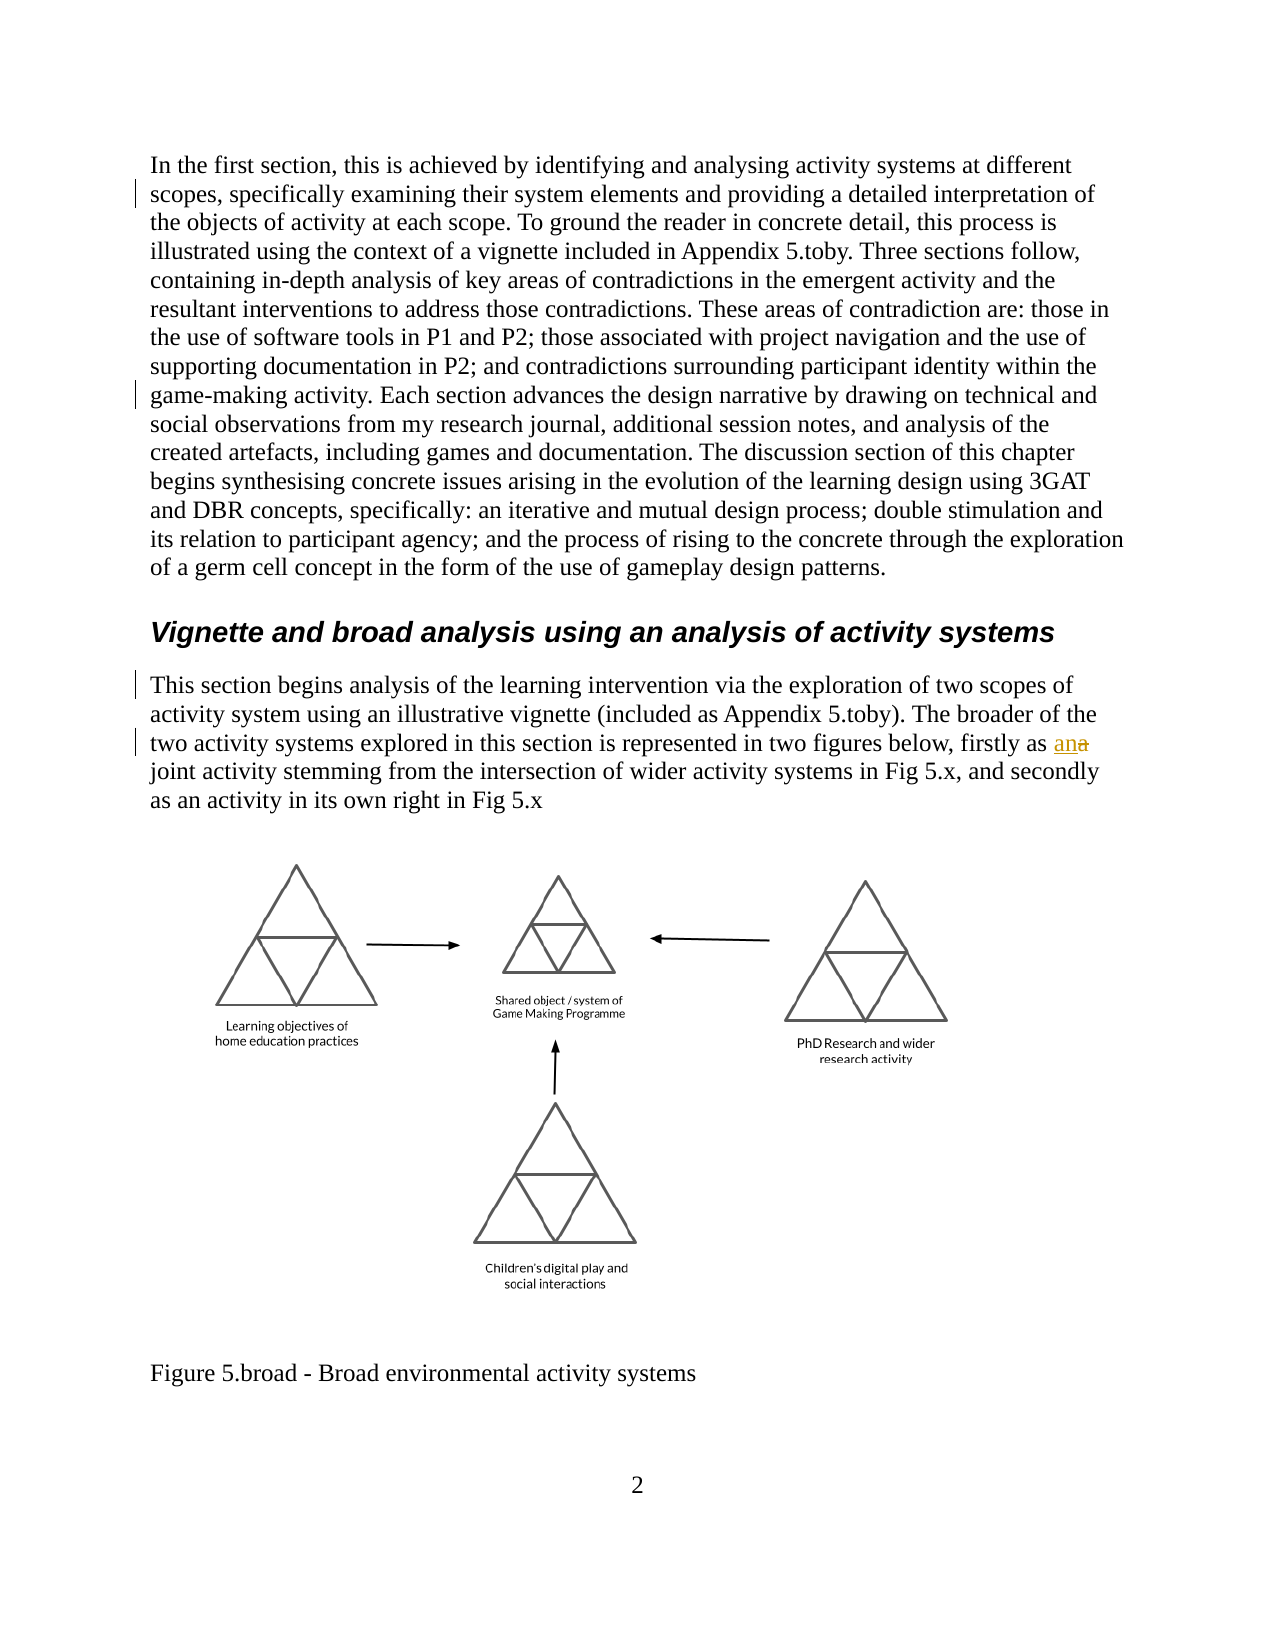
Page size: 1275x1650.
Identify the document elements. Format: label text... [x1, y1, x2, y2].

subtitle Vignette and broad analysis using an analysis of activity systems [150, 615, 1125, 649]
picture [150, 831, 1077, 1353]
text In the first section, this is achieved by identifying and analysing activity systems at different scopes, specifically examining their system elements and providing a detailed interpretation of the objects of activity at each scope. To ground the reader in concrete detail, this process is illustrated using the context of a vignette included in Appendix 5.toby. Three sections follow, containing in-depth analysis of key areas of contradictions in the emergent activity and the resultant interventions to address those contradictions. These areas of contradiction are: those in the use of software tools in P1 and P2; those associated with project navigation and the use of supporting documentation in P2; and contradictions surrounding participant identity within the game-making activity. Each section advances the design narrative by drawing on technical and social observations from my research journal, additional session notes, and analysis of the created artefacts, including games and documentation. The discussion section of this chapter begins synthesising concrete issues arising in the evolution of the learning design using 3GAT and DBR concepts, specifically: an iterative and mutual design process; double stimulation and its relation to participant agency; and the process of rising to the concrete through the exploration of a germ cell concept in the form of the use of gameplay design patterns. [150, 150, 1125, 581]
text Figure 5.broad - Broad environmental activity systems [150, 832, 1125, 1387]
text This section begins analysis of the learning intervention via the exploration of two scopes of activity system using an illustrative vignette (included as Appendix 5.toby). The broader of the two activity systems explored in this section is represented in two figures below, firstly as an joint activity stemming from the intersection of wider activity systems in Fig 5.x, and secondly as an activity in its own right in Fig 5.x [150, 670, 1125, 814]
